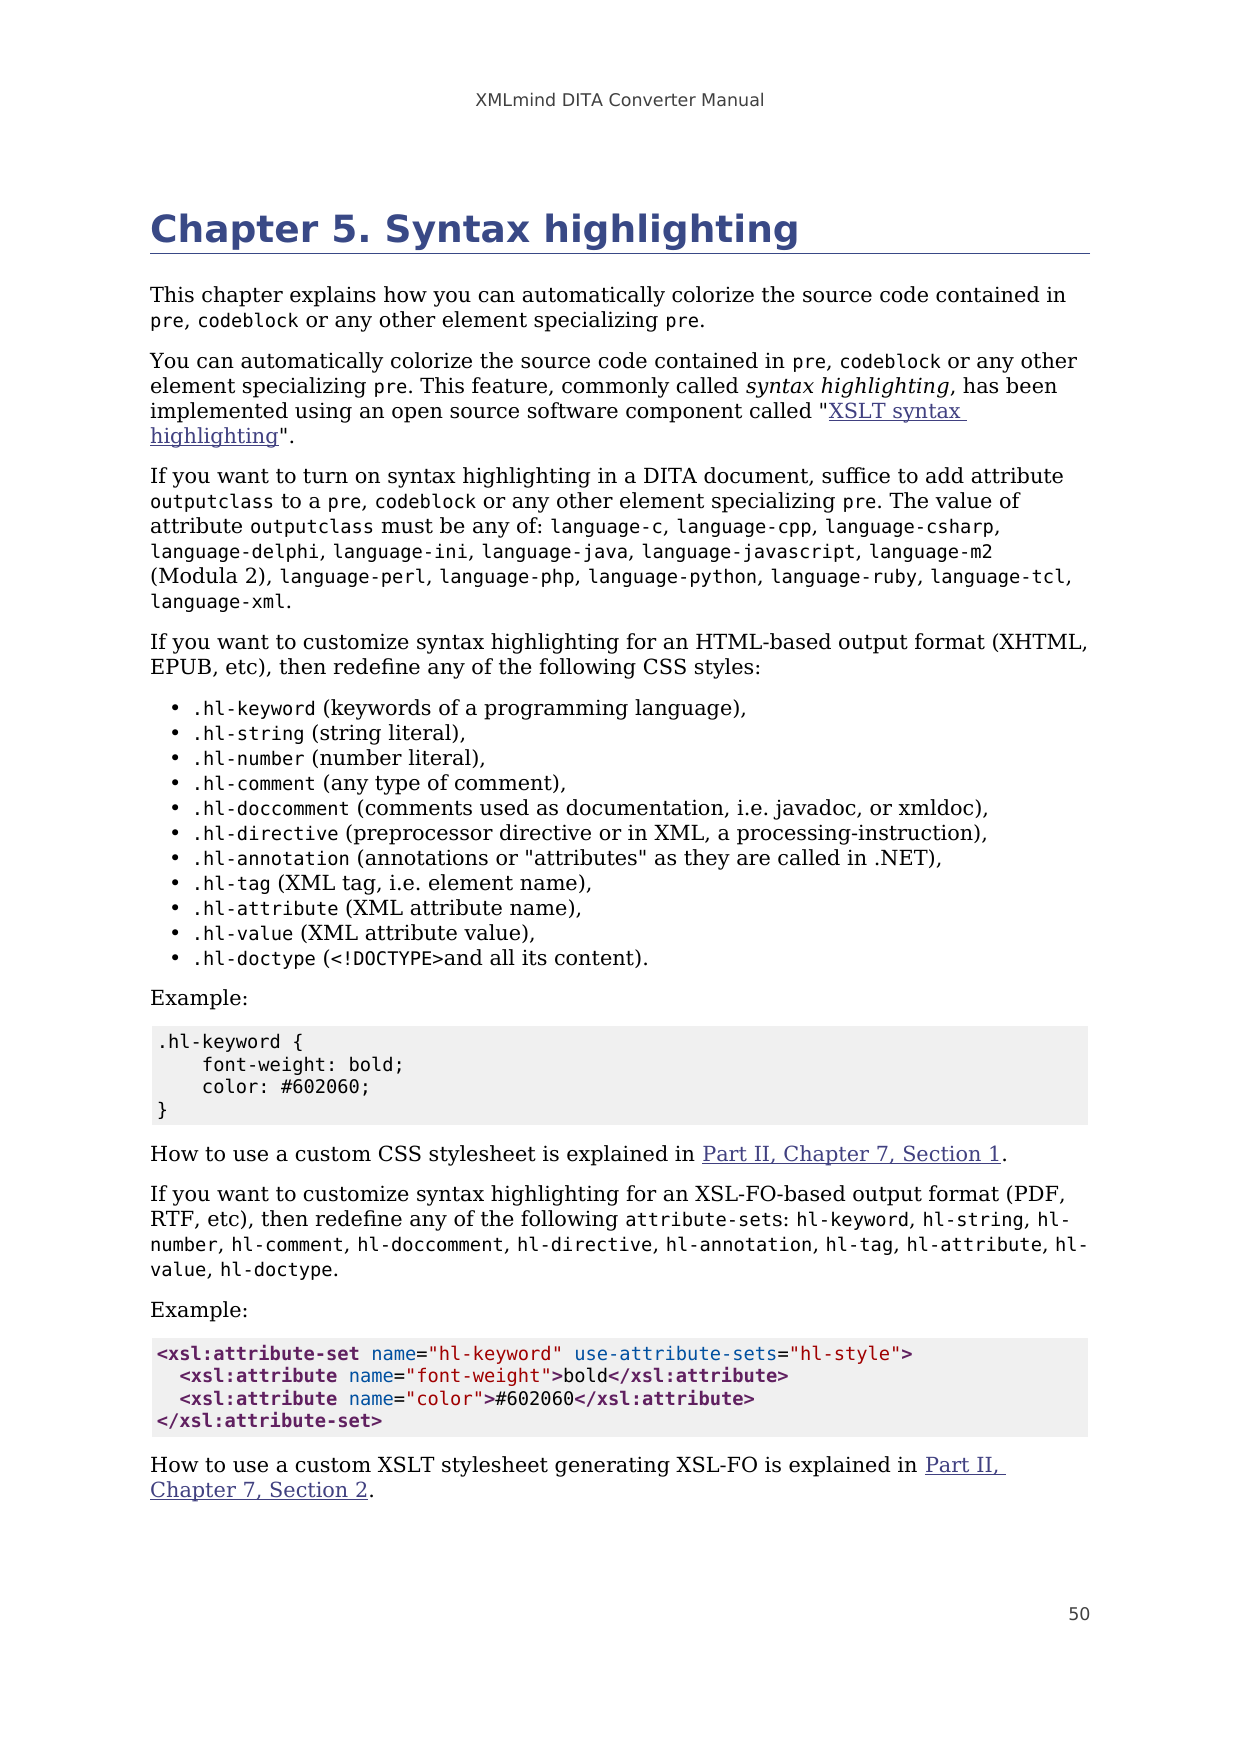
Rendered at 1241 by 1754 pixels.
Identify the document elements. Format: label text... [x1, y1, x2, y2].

list .hl-number (number literal), [150, 745, 1090, 770]
list .hl-string (string literal), [150, 720, 1090, 745]
text If you want to customize syntax highlighting for an XSL-FO-based output format (PDF, RTF, etc), then redefine any of the following attribute-sets: hl-keyword, hl-string, hl-number, hl-comment, hl-doccomment, hl-directive, hl-annotation, hl-tag, hl-attribute, hl-value, hl-doctype. [150, 1181, 1090, 1281]
list .hl-comment (any type of comment), [150, 770, 1090, 795]
text .hl-keyword { font-weight: bold; color: #602060; } [152, 1026, 1088, 1125]
list .hl-keyword (keywords of a programming language), [150, 695, 1090, 720]
list .hl-tag (XML tag, i.e. element name), [150, 870, 1090, 895]
text If you want to customize syntax highlighting for an HTML-based output format (XHTML, EPUB, etc), then redefine any of the following CSS styles: [150, 629, 1090, 679]
list .hl-attribute (XML attribute name), [150, 895, 1090, 920]
text How to use a custom XSLT stylesheet generating XSL-FO is explained in Part II, Chapter 7, Section 2. [150, 1452, 1090, 1502]
subtitle Chapter 5. Syntax highlighting [150, 206, 1090, 253]
text How to use a custom CSS stylesheet is explained in Part II, Chapter 7, Section 1. [150, 1141, 1090, 1166]
text If you want to turn on syntax highlighting in a DITA document, suffice to add attribute outputclass to a pre, codeblock or any other element specializing pre. The value of attribute outputclass must be any of: language-c, language-cpp, language-csharp, language-delphi, language-ini, language-java, language-javascript, language-m2 (Modula 2), language-perl, language-php, language-python, language-ruby, language-tcl, language-xml. [150, 463, 1090, 613]
list .hl-directive (preprocessor directive or in XML, a processing-instruction), [150, 820, 1090, 845]
text This chapter explains how you can automatically colorize the source code contained in pre, codeblock or any other element specializing pre. [150, 282, 1090, 332]
list .hl-value (XML attribute value), [150, 920, 1090, 945]
list .hl-doctype (<!DOCTYPE>and all its content). [150, 945, 1090, 970]
text You can automatically colorize the source code contained in pre, codeblock or any other element specializing pre. This feature, commonly called syntax highlighting, has been implemented using an open source software component called "XSLT syntax highlighting". [150, 348, 1090, 448]
list .hl-annotation (annotations or "attributes" as they are called in .NET), [150, 845, 1090, 870]
list .hl-doccomment (comments used as documentation, i.e. javadoc, or xmldoc), [150, 795, 1090, 820]
text Example: [150, 985, 1090, 1010]
text <xsl:attribute-set name="hl-keyword" use-attribute-sets="hl-style"> <xsl:attribute name="font-weight">bold</xsl:attribute> <xsl:attribute name="color">#602060</xsl:attribute> </xsl:attribute-set> [152, 1338, 1088, 1437]
text Example: [150, 1297, 1090, 1322]
